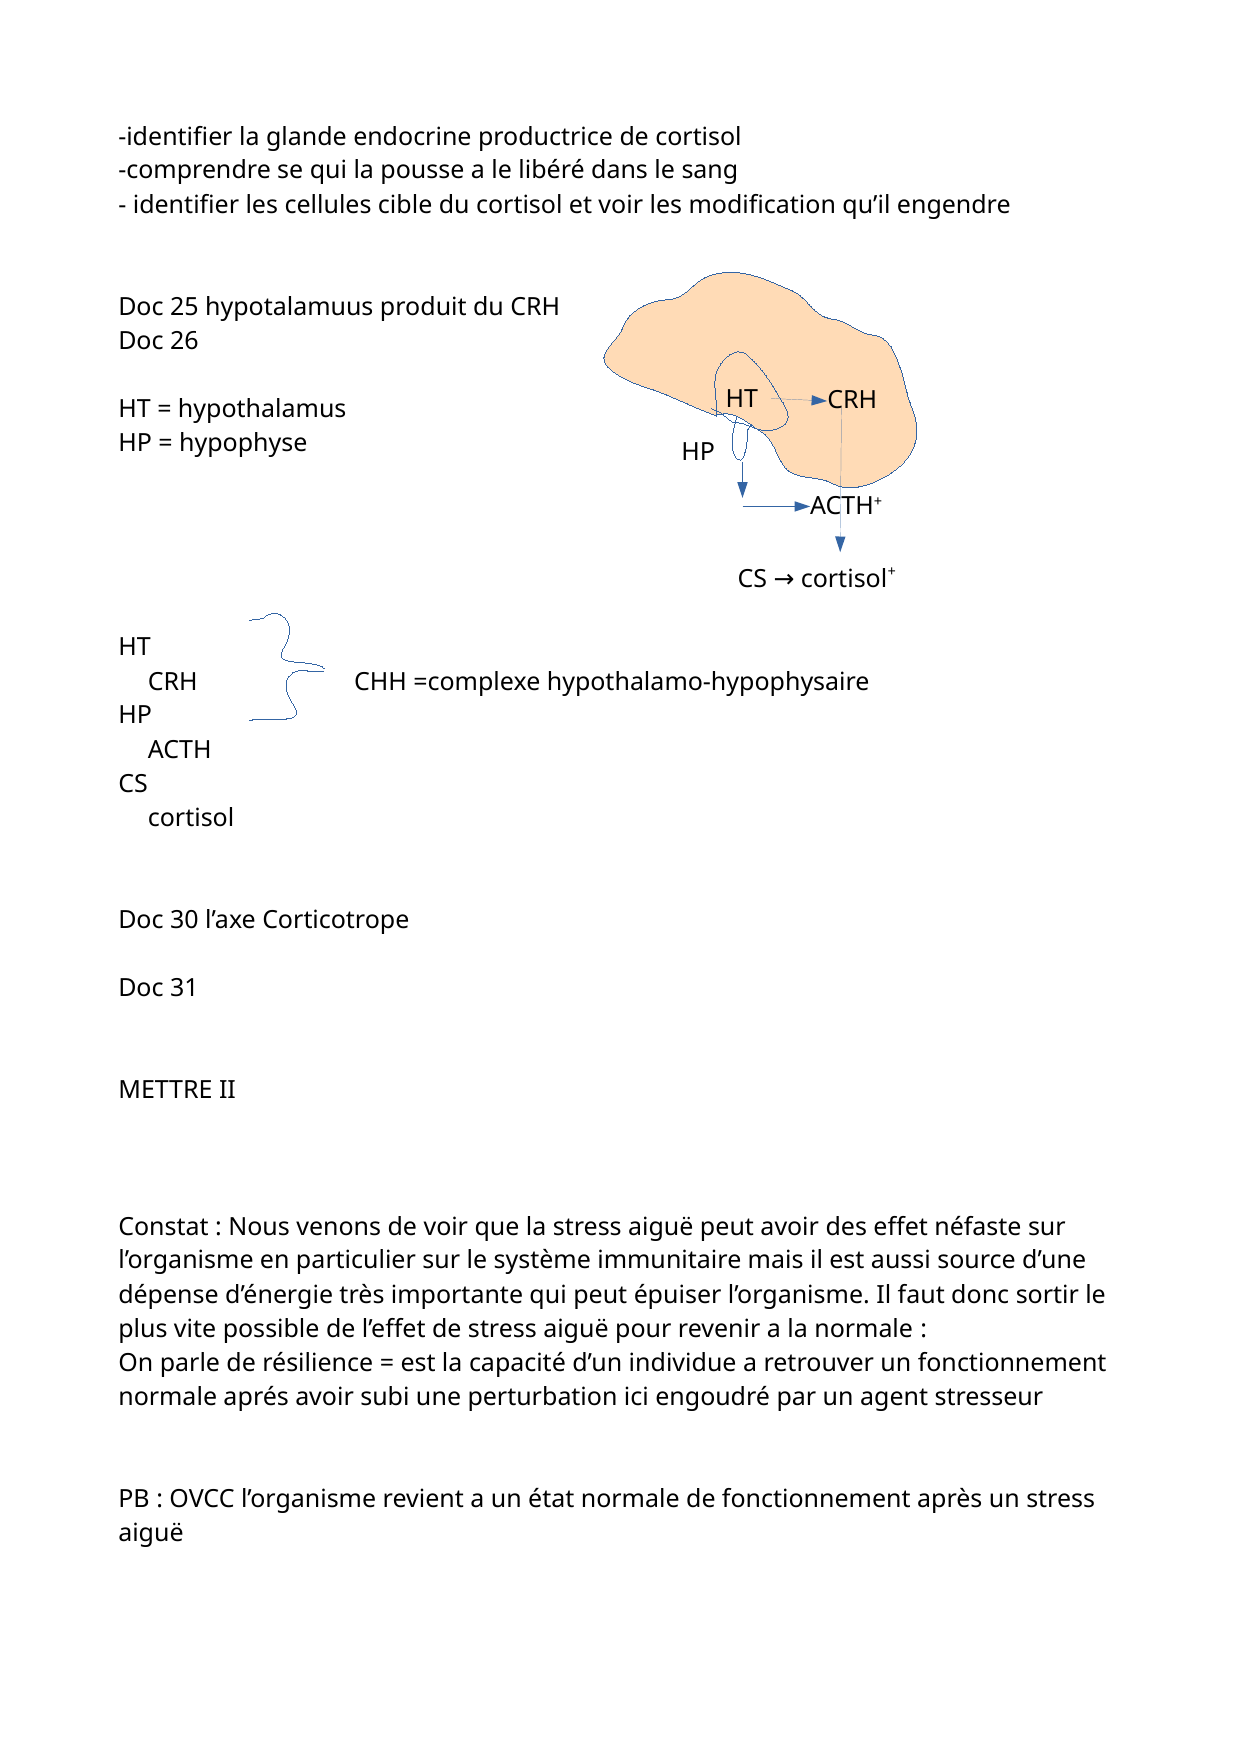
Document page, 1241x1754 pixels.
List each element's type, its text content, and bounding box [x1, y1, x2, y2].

text Doc 30 l’axe Corticotrope [118, 902, 1122, 936]
text [846, 322, 1122, 357]
text [908, 425, 1122, 459]
text HP = hypophyse [118, 425, 779, 459]
text HT = hypothalamus [907, 391, 1122, 425]
text [789, 288, 1122, 322]
text On parle de résilience = est la capacité d’un individue a retrouver un fonctionnement normale aprés avoir subi une perturbation ici engoudré par un agent stresseur [118, 1344, 1122, 1412]
text -identifier la glande endocrine productrice de cortisol [118, 118, 1122, 152]
text HP [118, 697, 1122, 731]
text HT = hypothalamus [118, 391, 750, 425]
text Doc 26 [118, 322, 624, 357]
text - identifier les cellules cible du cortisol et voir les modification qu’il engendre [118, 186, 1122, 220]
text ACTH [118, 731, 1122, 765]
text CRH CHH =complexe hypothalamo-hypophysaire [118, 663, 1122, 697]
text CS → cortisol+ [118, 561, 1122, 595]
text METTRE II [118, 1072, 1122, 1106]
text PB : OVCC l’organisme revient a un état normale de fonctionnement après un stress aiguë [118, 1481, 1122, 1549]
text Doc 25 hypotalamuus produit du CRH [118, 288, 689, 322]
text Constat : Nous venons de voir que la stress aiguë peut avoir des effet néfaste sur l’organisme en particulier sur le système immunitaire mais il est aussi source d’une dépense d’énergie très importante qui peut épuiser l’organisme. Il faut donc sortir le plus vite possible de l’effet de stress aiguë pour revenir a la normale : [118, 1208, 1122, 1344]
text Doc 31 [118, 970, 1122, 1004]
text -comprendre se qui la pousse a le libéré dans le sang [118, 152, 1122, 186]
text HT [118, 629, 1122, 663]
text CS [118, 765, 1122, 799]
text cortisol [118, 799, 1122, 833]
